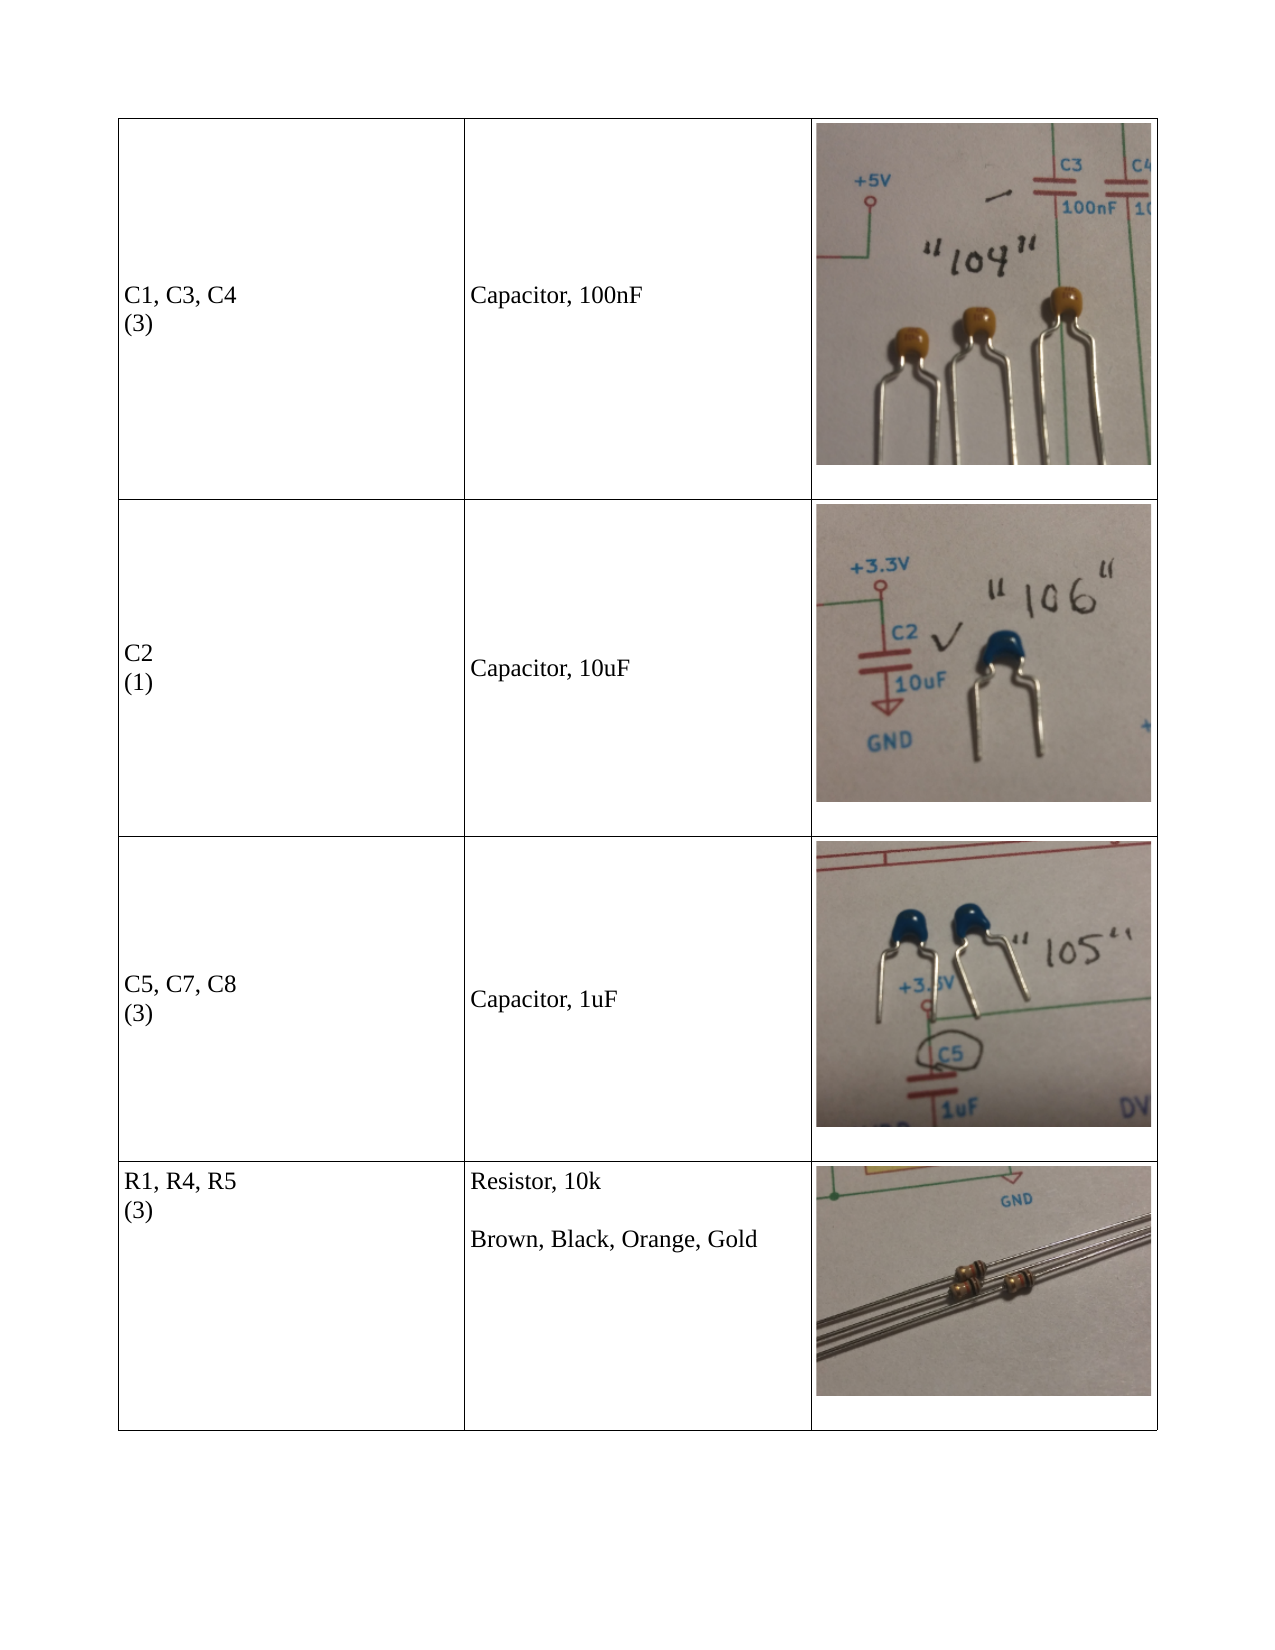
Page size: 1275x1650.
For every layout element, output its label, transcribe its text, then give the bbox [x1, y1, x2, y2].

picture [816, 1166, 1152, 1396]
table_cell Capacitor, 1uF [465, 837, 811, 1161]
picture [816, 123, 1152, 465]
picture [816, 841, 1152, 1127]
table_cell C5, C7, C8 (3) [119, 837, 464, 1161]
table_cell [812, 837, 1157, 1161]
table_header C1, C3, C4 (3) [119, 119, 464, 499]
table_header [812, 119, 1157, 499]
table_cell Resistor, 10k Brown, Black, Orange, Gold [465, 1162, 811, 1430]
table_header Capacitor, 100nF [465, 119, 811, 499]
table_cell [812, 500, 1157, 504]
table_cell [812, 505, 1157, 836]
table_cell [812, 1162, 1157, 1430]
picture [816, 504, 1152, 802]
table_cell C2 (1) [119, 500, 464, 836]
table_cell R1, R4, R5 (3) [119, 1162, 464, 1430]
table_cell Capacitor, 10uF [465, 500, 811, 836]
